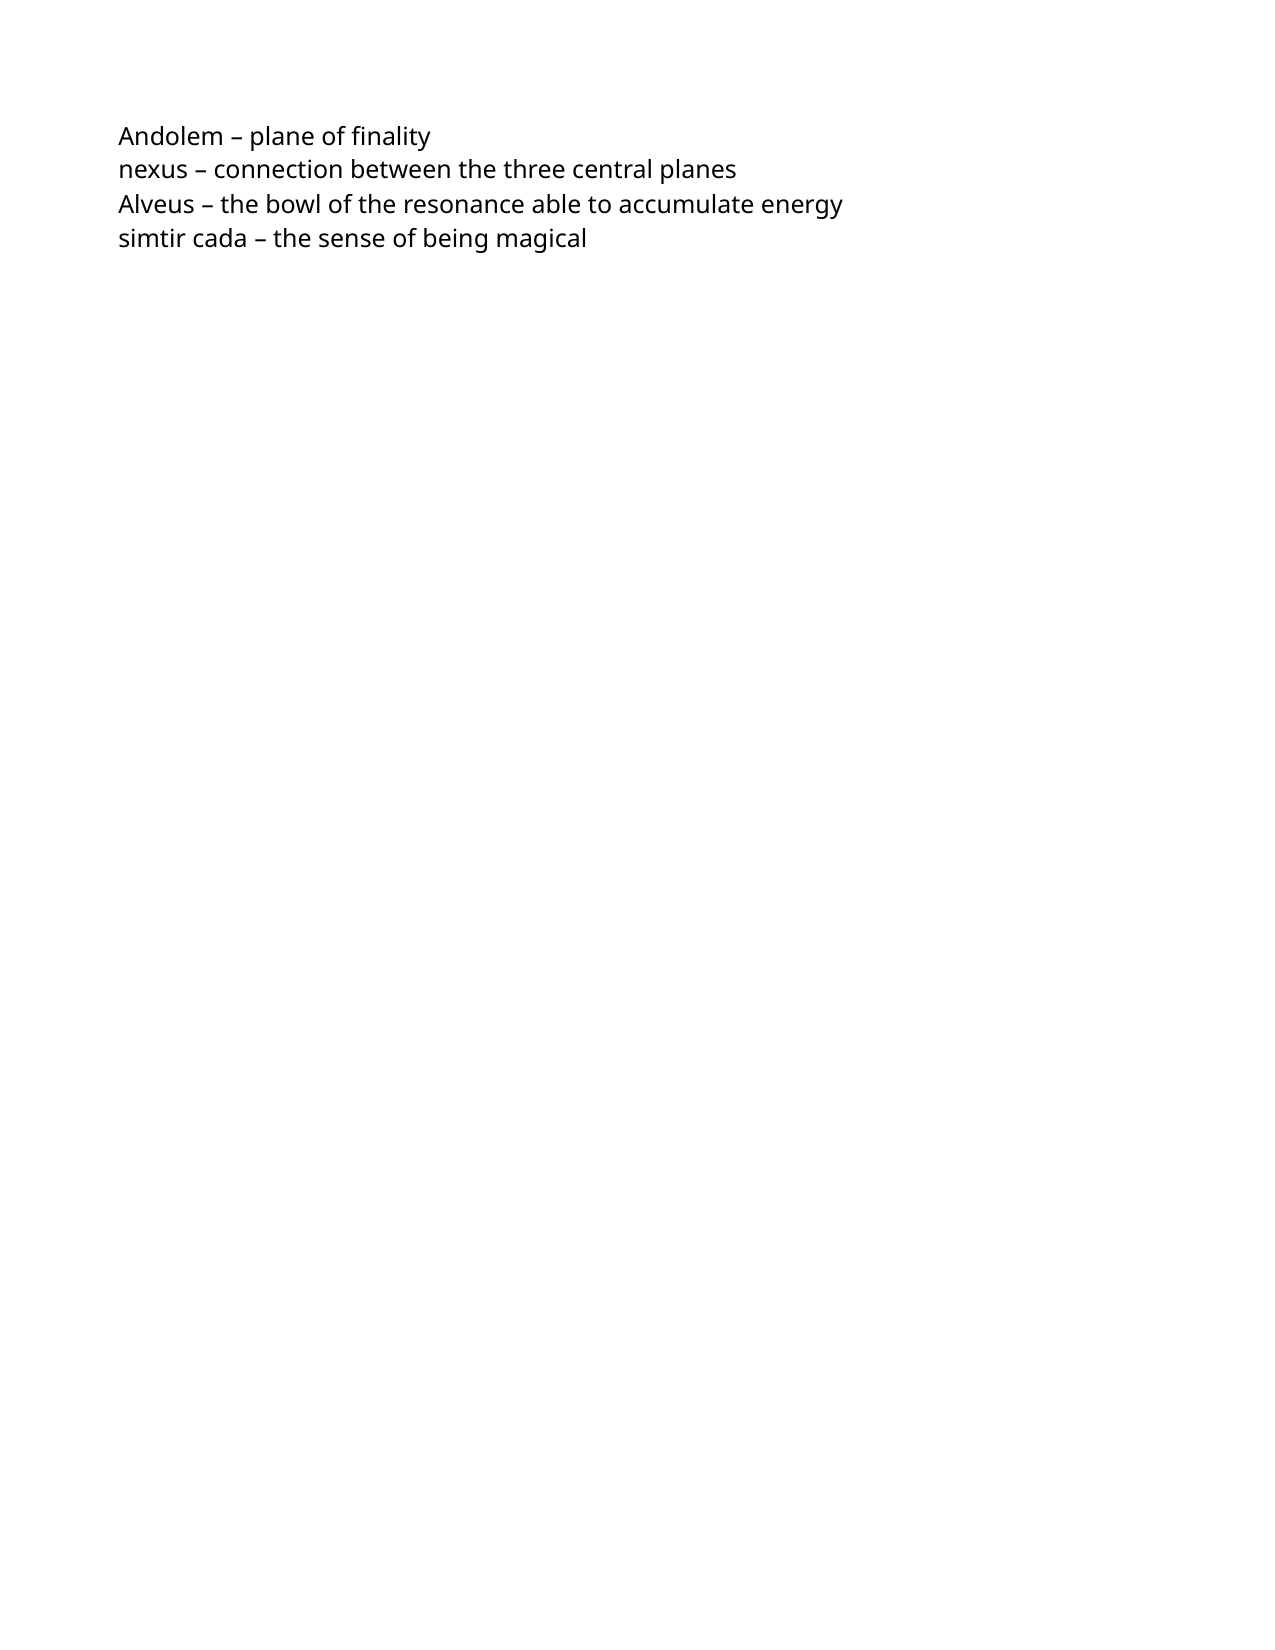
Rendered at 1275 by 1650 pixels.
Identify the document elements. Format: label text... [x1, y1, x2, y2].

text Andolem – plane of finality [118, 118, 1157, 152]
text Alveus – the bowl of the resonance able to accumulate energy [118, 186, 1157, 220]
text nexus – connection between the three central planes [118, 152, 1157, 186]
text simtir cada – the sense of being magical [118, 220, 1157, 254]
